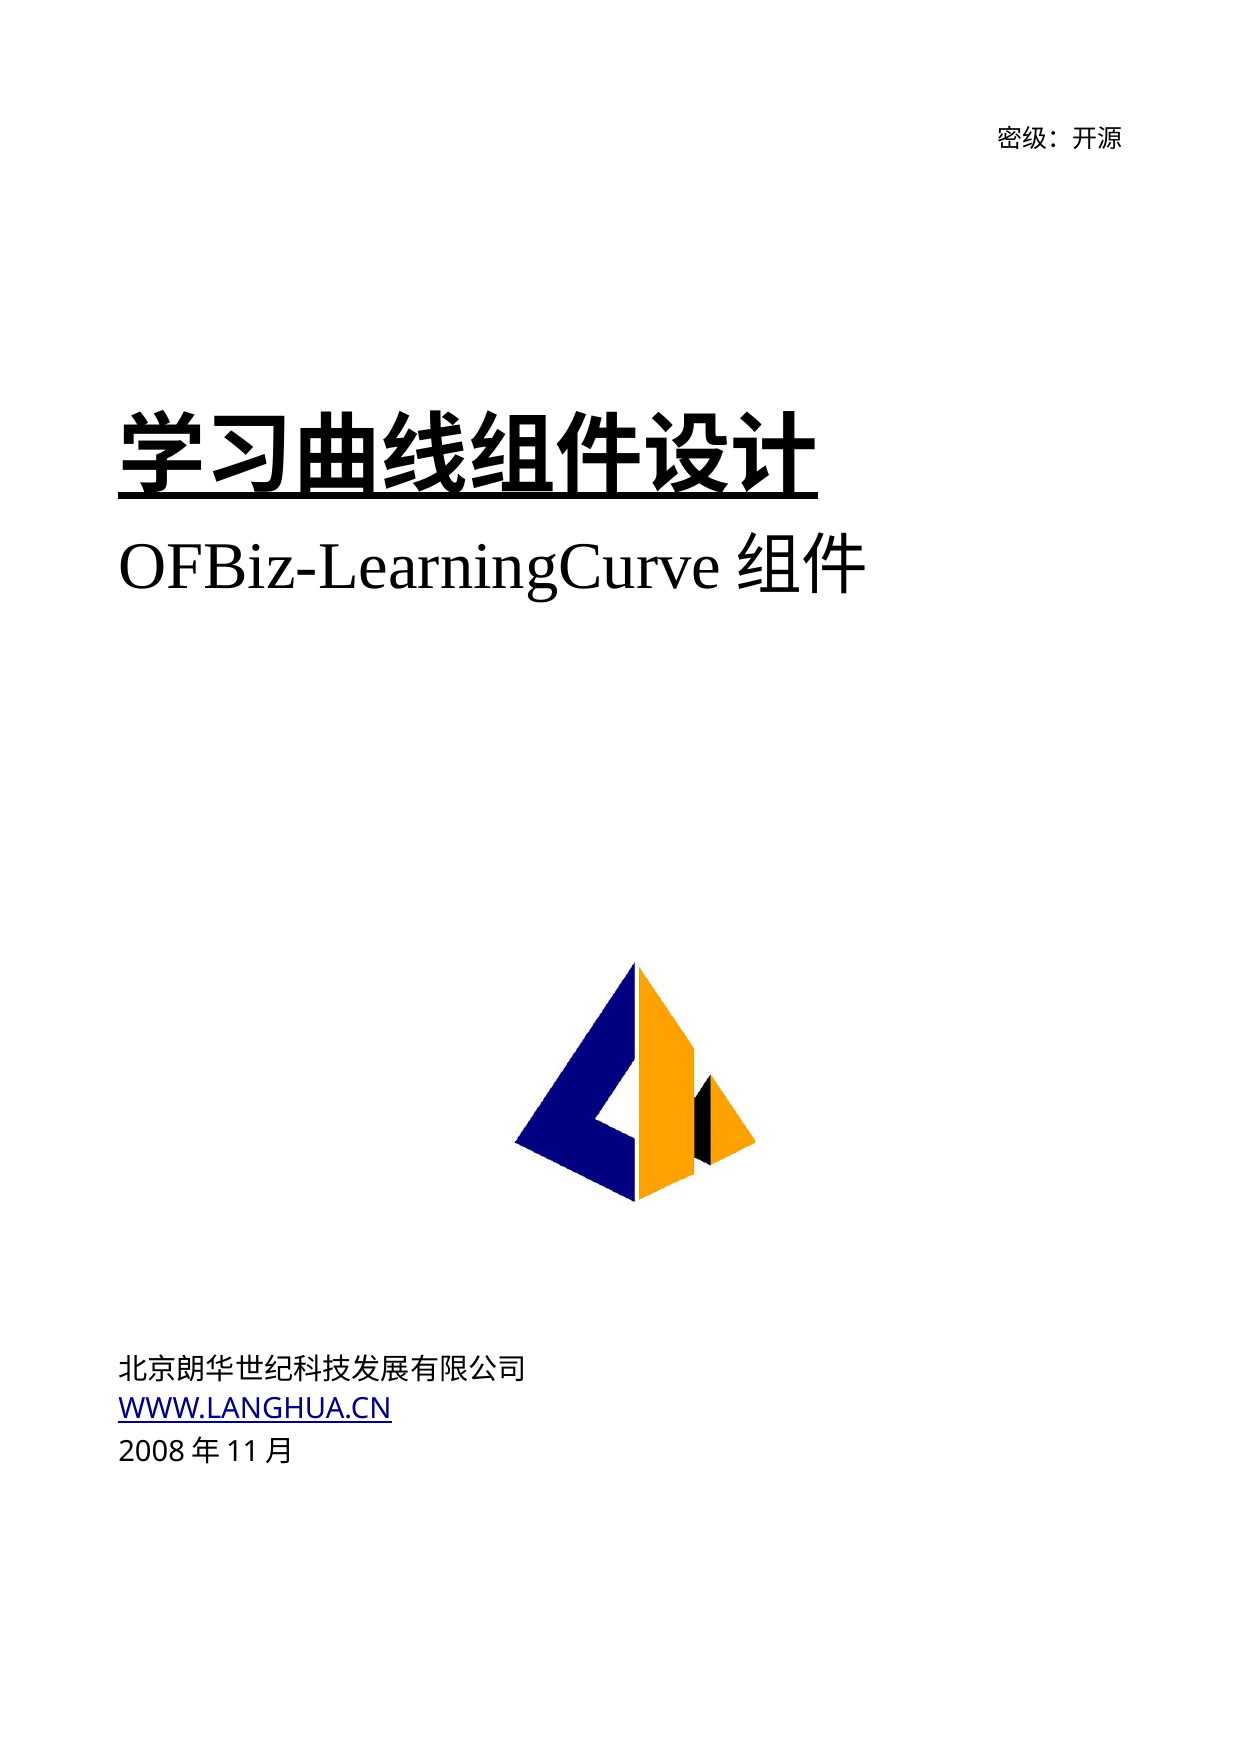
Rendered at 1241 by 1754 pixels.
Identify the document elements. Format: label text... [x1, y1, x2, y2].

text 密级：开源 [118, 118, 1122, 154]
text OFBiz-LearningCurve组件 [118, 511, 1122, 608]
text WWW.LANGHUA.CN [118, 1388, 1122, 1427]
text 北京朗华世纪科技发展有限公司 [118, 1346, 1122, 1388]
text 学习曲线组件设计 [118, 384, 1122, 511]
picture [514, 961, 756, 1202]
text 2008年11月 [118, 1427, 1122, 1470]
